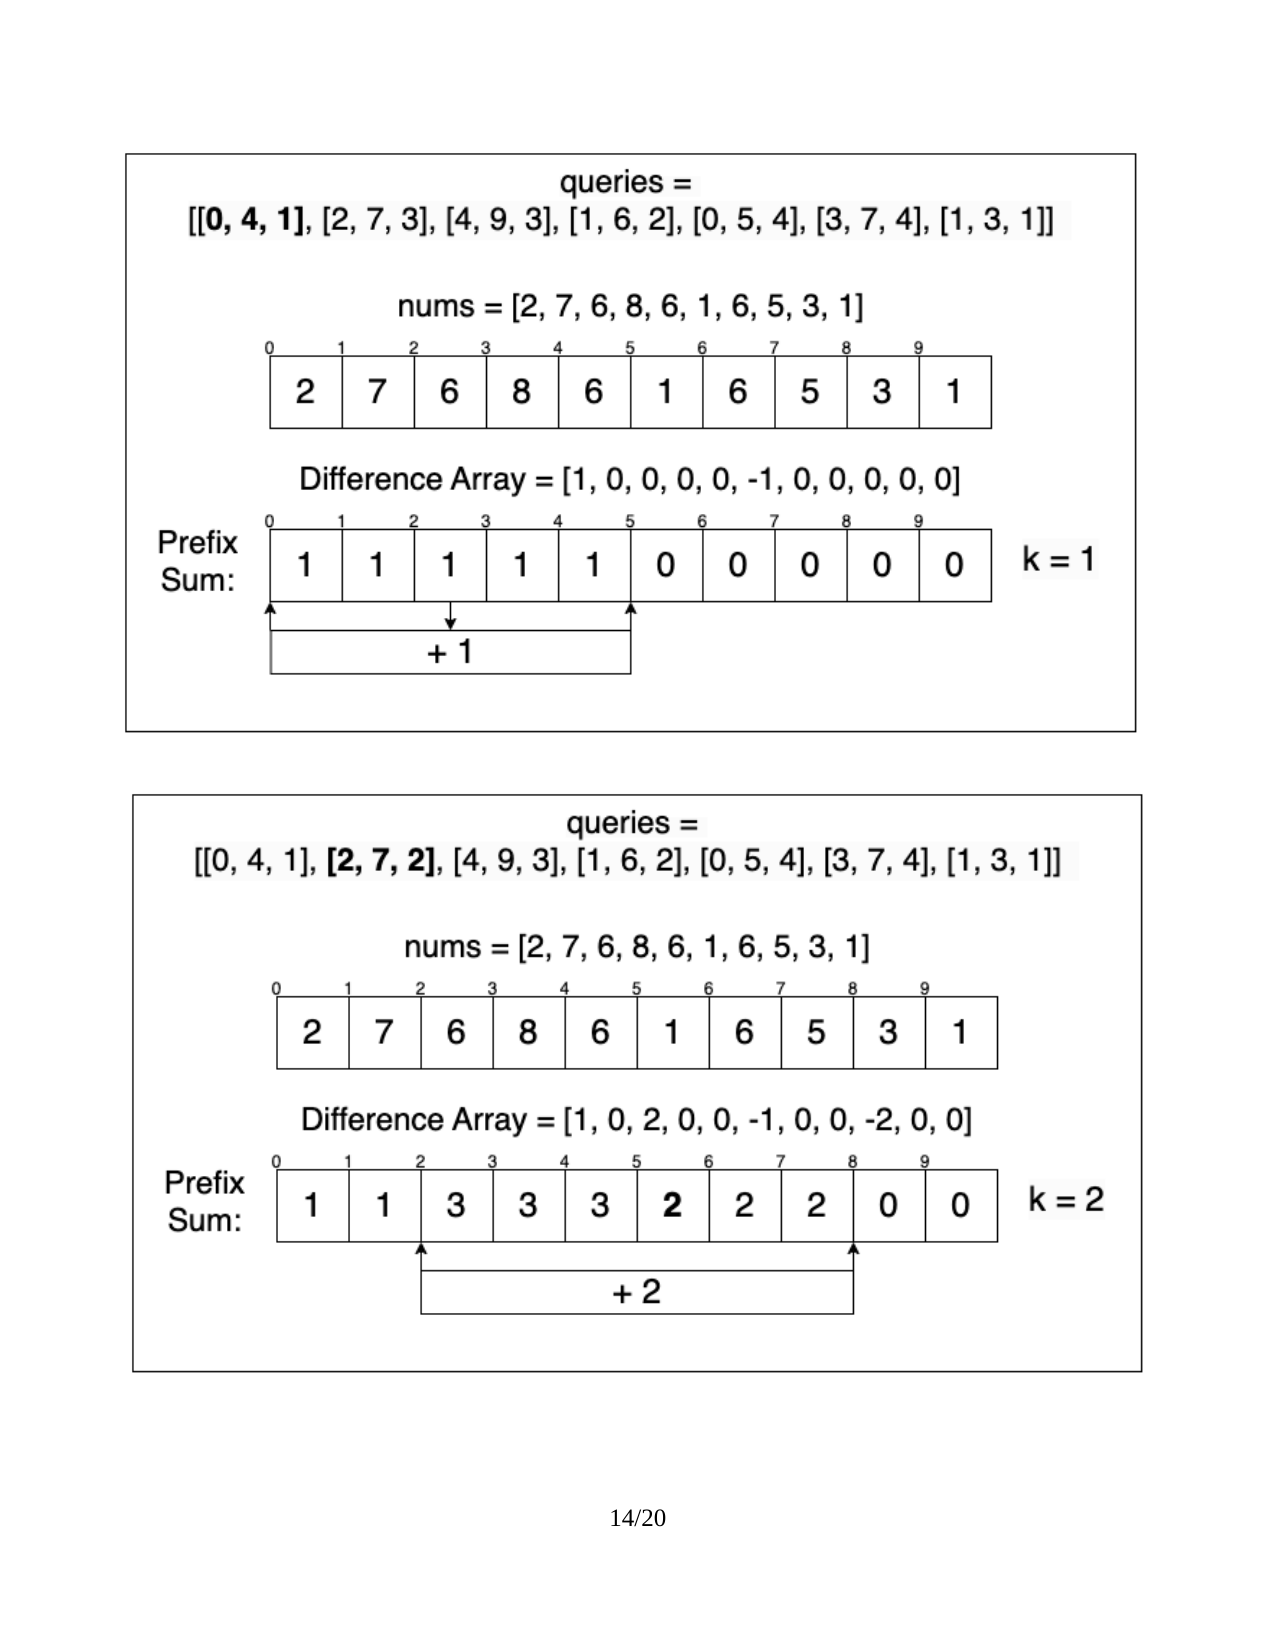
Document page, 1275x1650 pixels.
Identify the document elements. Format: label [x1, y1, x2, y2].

picture [111, 140, 1151, 747]
picture [118, 780, 1157, 1387]
